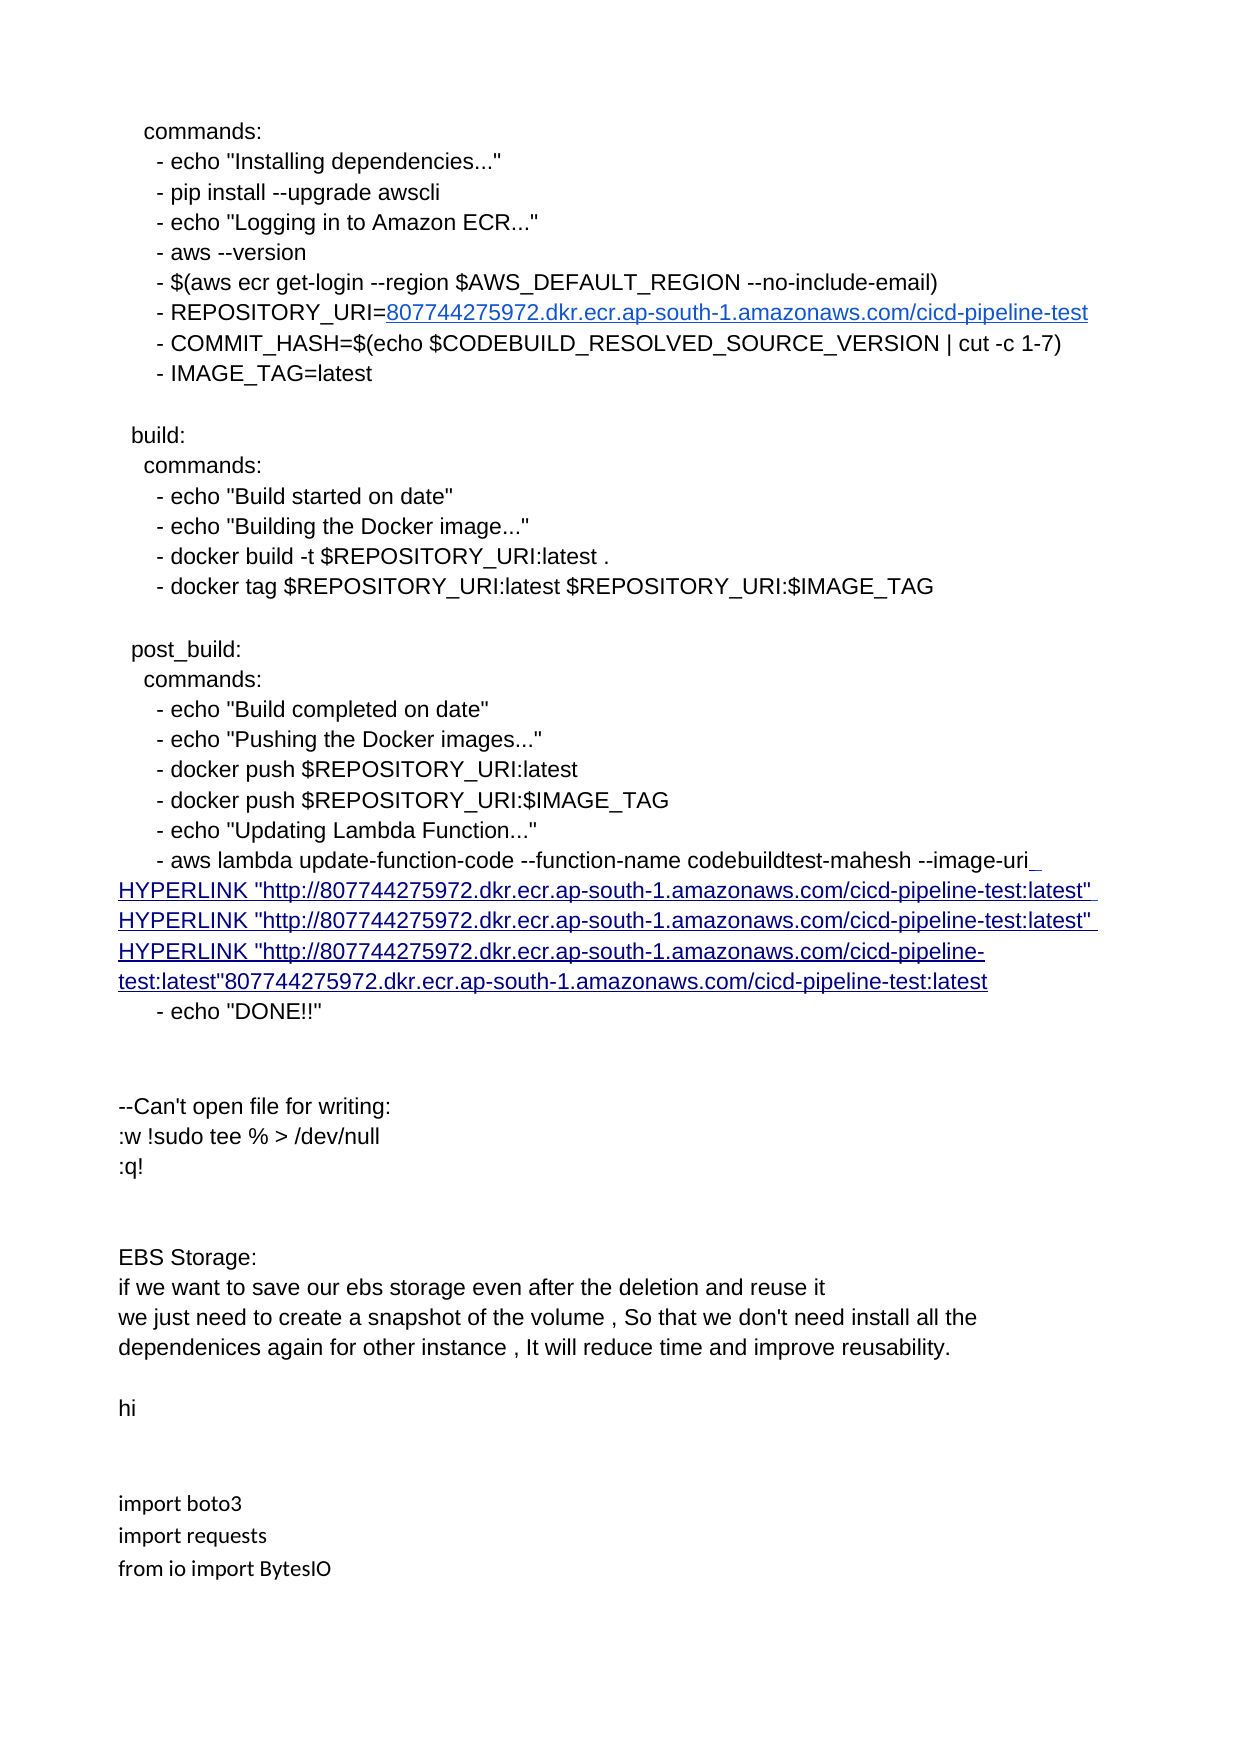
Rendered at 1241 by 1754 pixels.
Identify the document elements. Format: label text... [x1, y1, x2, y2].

text - aws lambda update-function-code --function-name codebuildtest-mahesh --image-uri HYPERLINK "http://807744275972.dkr.ecr.ap-south-1.amazonaws.com/cicd-pipeline-test:latest" HYPERLINK "http://807744275972.dkr.ecr.ap-south-1.amazonaws.com/cicd-pipeline-test:latest" HYPERLINK "http://807744275972.dkr.ecr.ap-south-1.amazonaws.com/cicd-pipeline-test:latest"807744275972.dkr.ecr.ap-south-1.amazonaws.com/cicd-pipeline-test:latest [118, 847, 1122, 994]
text - echo "Logging in to Amazon ECR..." [118, 209, 1122, 235]
text commands: [118, 666, 1122, 692]
text - echo "Installing dependencies..." [118, 148, 1122, 175]
text - COMMIT_HASH=$(echo $CODEBUILD_RESOLVED_SOURCE_VERSION | cut -c 1-7) [118, 329, 1122, 356]
text :q! EBS Storage: [118, 1153, 1122, 1270]
text commands: [118, 452, 1122, 479]
text - echo "Build completed on date" [118, 696, 1122, 722]
text - echo "Build started on date" [118, 483, 1122, 509]
text :w !sudo tee % > /dev/null [118, 1123, 1122, 1149]
text - IMAGE_TAG=latest [118, 360, 1122, 386]
text if we want to save our ebs storage even after the deletion and reuse it we just need to create a snapshot of the volume , So that we don't need install all the dependenices again for other instance , It will reduce time and improve reusability. hi [118, 1274, 1122, 1421]
text - echo "Updating Lambda Function..." [118, 817, 1122, 843]
text - echo "DONE!!" [118, 998, 1122, 1024]
text - echo "Building the Docker image..." [118, 513, 1122, 539]
text - docker push $REPOSITORY_URI:latest [118, 756, 1122, 783]
text - echo "Pushing the Docker images..." [118, 726, 1122, 753]
text from io import BytesIO [118, 1554, 1122, 1582]
text - docker push $REPOSITORY_URI:$IMAGE_TAG [118, 787, 1122, 813]
text post_build: [118, 636, 1122, 662]
text - REPOSITORY_URI=807744275972.dkr.ecr.ap-south-1.amazonaws.com/cicd-pipeline-test [118, 299, 1122, 326]
text import boto3 [118, 1489, 1122, 1517]
text commands: [118, 118, 1122, 144]
text - pip install --upgrade awscli [118, 178, 1122, 205]
text build: [118, 422, 1122, 448]
text - docker tag $REPOSITORY_URI:latest $REPOSITORY_URI:$IMAGE_TAG [118, 573, 1122, 599]
text --Can't open file for writing: [118, 1093, 1122, 1119]
text - $(aws ecr get-login --region $AWS_DEFAULT_REGION --no-include-email) [118, 269, 1122, 296]
text - docker build -t $REPOSITORY_URI:latest . [118, 543, 1122, 569]
text - aws --version [118, 239, 1122, 265]
text import requests [118, 1522, 1122, 1549]
